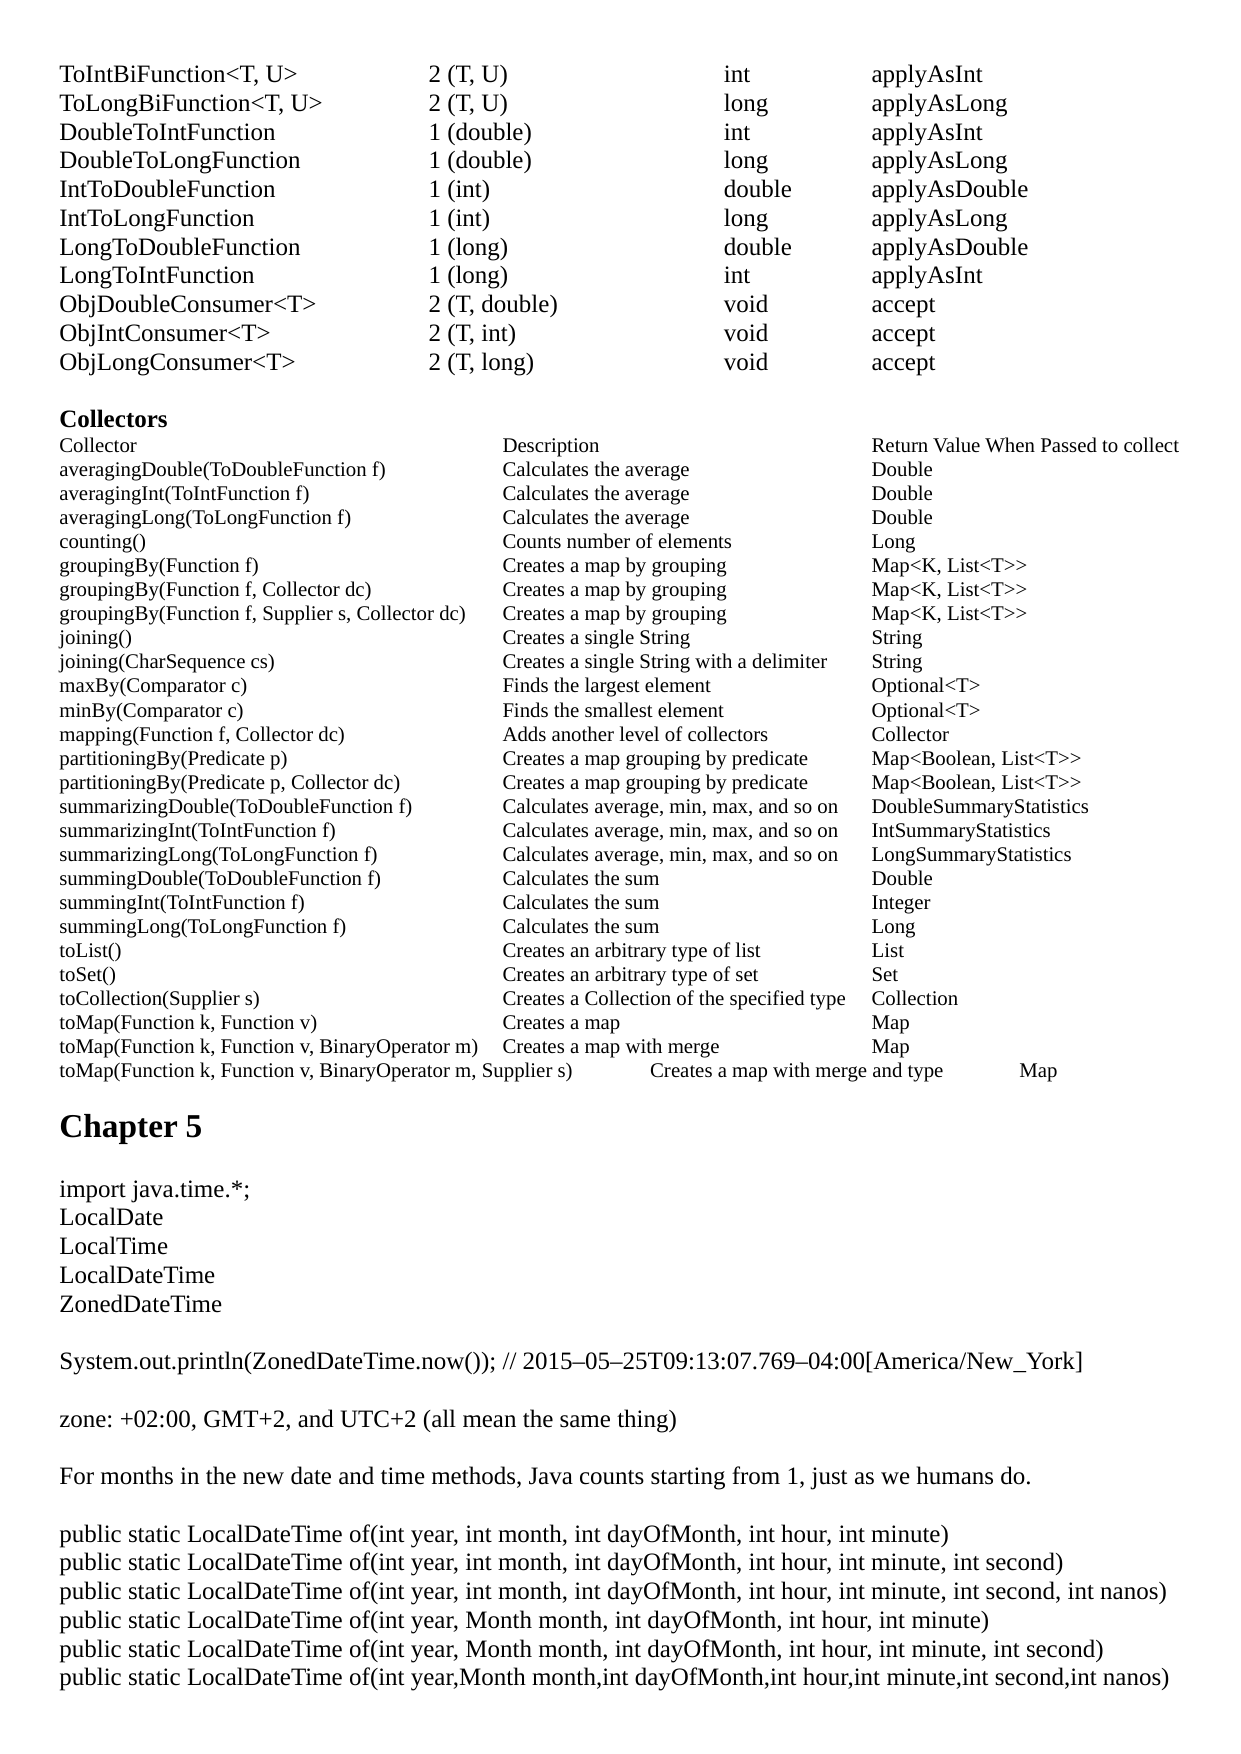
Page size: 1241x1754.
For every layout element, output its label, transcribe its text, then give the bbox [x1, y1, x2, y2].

text partitioningBy(Predicate p) Creates a map grouping by predicate Map<Boolean, List<T>> [59, 746, 1181, 770]
text import java.time.*; [59, 1174, 1181, 1202]
text ObjLongConsumer<T> 2 (T, long) void accept [59, 347, 1181, 375]
text summingInt(ToIntFunction f) Calculates the sum Integer [59, 890, 1181, 914]
text ZonedDateTime [59, 1289, 1181, 1317]
text averagingLong(ToLongFunction f) Calculates the average Double [59, 505, 1181, 529]
text ToIntBiFunction<T, U> 2 (T, U) int applyAsInt [59, 59, 1181, 88]
text groupingBy(Function f) Creates a map by grouping Map<K, List<T>> [59, 553, 1181, 577]
text toMap(Function k, Function v, BinaryOperator m, Supplier s) Creates a map with merge and type Map [59, 1058, 1181, 1082]
text minBy(Comparator c) Finds the smallest element Optional<T> [59, 697, 1181, 722]
text LongToDoubleFunction 1 (long) double applyAsDouble [59, 232, 1181, 260]
text Chapter 5 [59, 1107, 1181, 1145]
text Collectors [59, 404, 1181, 433]
text summingDouble(ToDoubleFunction f) Calculates the sum Double [59, 866, 1181, 890]
text summarizingDouble(ToDoubleFunction f) Calculates average, min, max, and so on DoubleSummaryStatistics [59, 794, 1181, 818]
text groupingBy(Function f, Collector dc) Creates a map by grouping Map<K, List<T>> [59, 577, 1181, 601]
text public static LocalDateTime of(int year, int month, int dayOfMonth, int hour, int minute, int second) [59, 1547, 1181, 1576]
text zone: +02:00, GMT+2, and UTC+2 (all mean the same thing) [59, 1404, 1181, 1432]
text groupingBy(Function f, Supplier s, Collector dc) Creates a map by grouping Map<K, List<T>> [59, 601, 1181, 625]
text toMap(Function k, Function v) Creates a map Map [59, 1010, 1181, 1034]
text joining(CharSequence cs) Creates a single String with a delimiter String [59, 649, 1181, 673]
text public static LocalDateTime of(int year, Month month, int dayOfMonth, int hour, int minute, int second) [59, 1634, 1181, 1662]
text DoubleToIntFunction 1 (double) int applyAsInt [59, 117, 1181, 145]
text maxBy(Comparator c) Finds the largest element Optional<T> [59, 673, 1181, 697]
text LocalDate [59, 1202, 1181, 1231]
text mapping(Function f, Collector dc) Adds another level of collectors Collector [59, 722, 1181, 746]
text summarizingInt(ToIntFunction f) Calculates average, min, max, and so on IntSummaryStatistics [59, 818, 1181, 842]
text LocalDateTime [59, 1260, 1181, 1289]
text joining() Creates a single String String [59, 625, 1181, 649]
text toMap(Function k, Function v, BinaryOperator m) Creates a map with merge Map [59, 1034, 1181, 1058]
text IntToLongFunction 1 (int) long applyAsLong [59, 203, 1181, 232]
text public static LocalDateTime of(int year, int month, int dayOfMonth, int hour, int minute, int second, int nanos) [59, 1576, 1181, 1605]
text averagingInt(ToIntFunction f) Calculates the average Double [59, 481, 1181, 505]
text public static LocalDateTime of(int year, Month month, int dayOfMonth, int hour, int minute) [59, 1605, 1181, 1634]
text partitioningBy(Predicate p, Collector dc) Creates a map grouping by predicate Map<Boolean, List<T>> [59, 770, 1181, 794]
text LongToIntFunction 1 (long) int applyAsInt [59, 260, 1181, 289]
text toCollection(Supplier s) Creates a Collection of the specified type Collection [59, 986, 1181, 1010]
text counting() Counts number of elements Long [59, 529, 1181, 553]
text public static LocalDateTime of(int year,Month month,int dayOfMonth,int hour,int minute,int second,int nanos) [59, 1662, 1181, 1691]
text toSet() Creates an arbitrary type of set Set [59, 962, 1181, 986]
text DoubleToLongFunction 1 (double) long applyAsLong [59, 145, 1181, 174]
text System.out.println(ZonedDateTime.now()); // 2015–05–25T09:13:07.769–04:00[America/New_York] [59, 1346, 1181, 1375]
text toList() Creates an arbitrary type of list List [59, 938, 1181, 962]
text ToLongBiFunction<T, U> 2 (T, U) long applyAsLong [59, 88, 1181, 117]
text summarizingLong(ToLongFunction f) Calculates average, min, max, and so on LongSummaryStatistics [59, 842, 1181, 866]
text For months in the new date and time methods, Java counts starting from 1, just as we humans do. [59, 1461, 1181, 1490]
text ObjDoubleConsumer<T> 2 (T, double) void accept [59, 289, 1181, 318]
text LocalTime [59, 1231, 1181, 1260]
text summingLong(ToLongFunction f) Calculates the sum Long [59, 914, 1181, 938]
text averagingDouble(ToDoubleFunction f) Calculates the average Double [59, 457, 1181, 481]
text ObjIntConsumer<T> 2 (T, int) void accept [59, 318, 1181, 347]
text IntToDoubleFunction 1 (int) double applyAsDouble [59, 174, 1181, 203]
text public static LocalDateTime of(int year, int month, int dayOfMonth, int hour, int minute) [59, 1519, 1181, 1547]
text Collector Description Return Value When Passed to collect [59, 433, 1181, 457]
